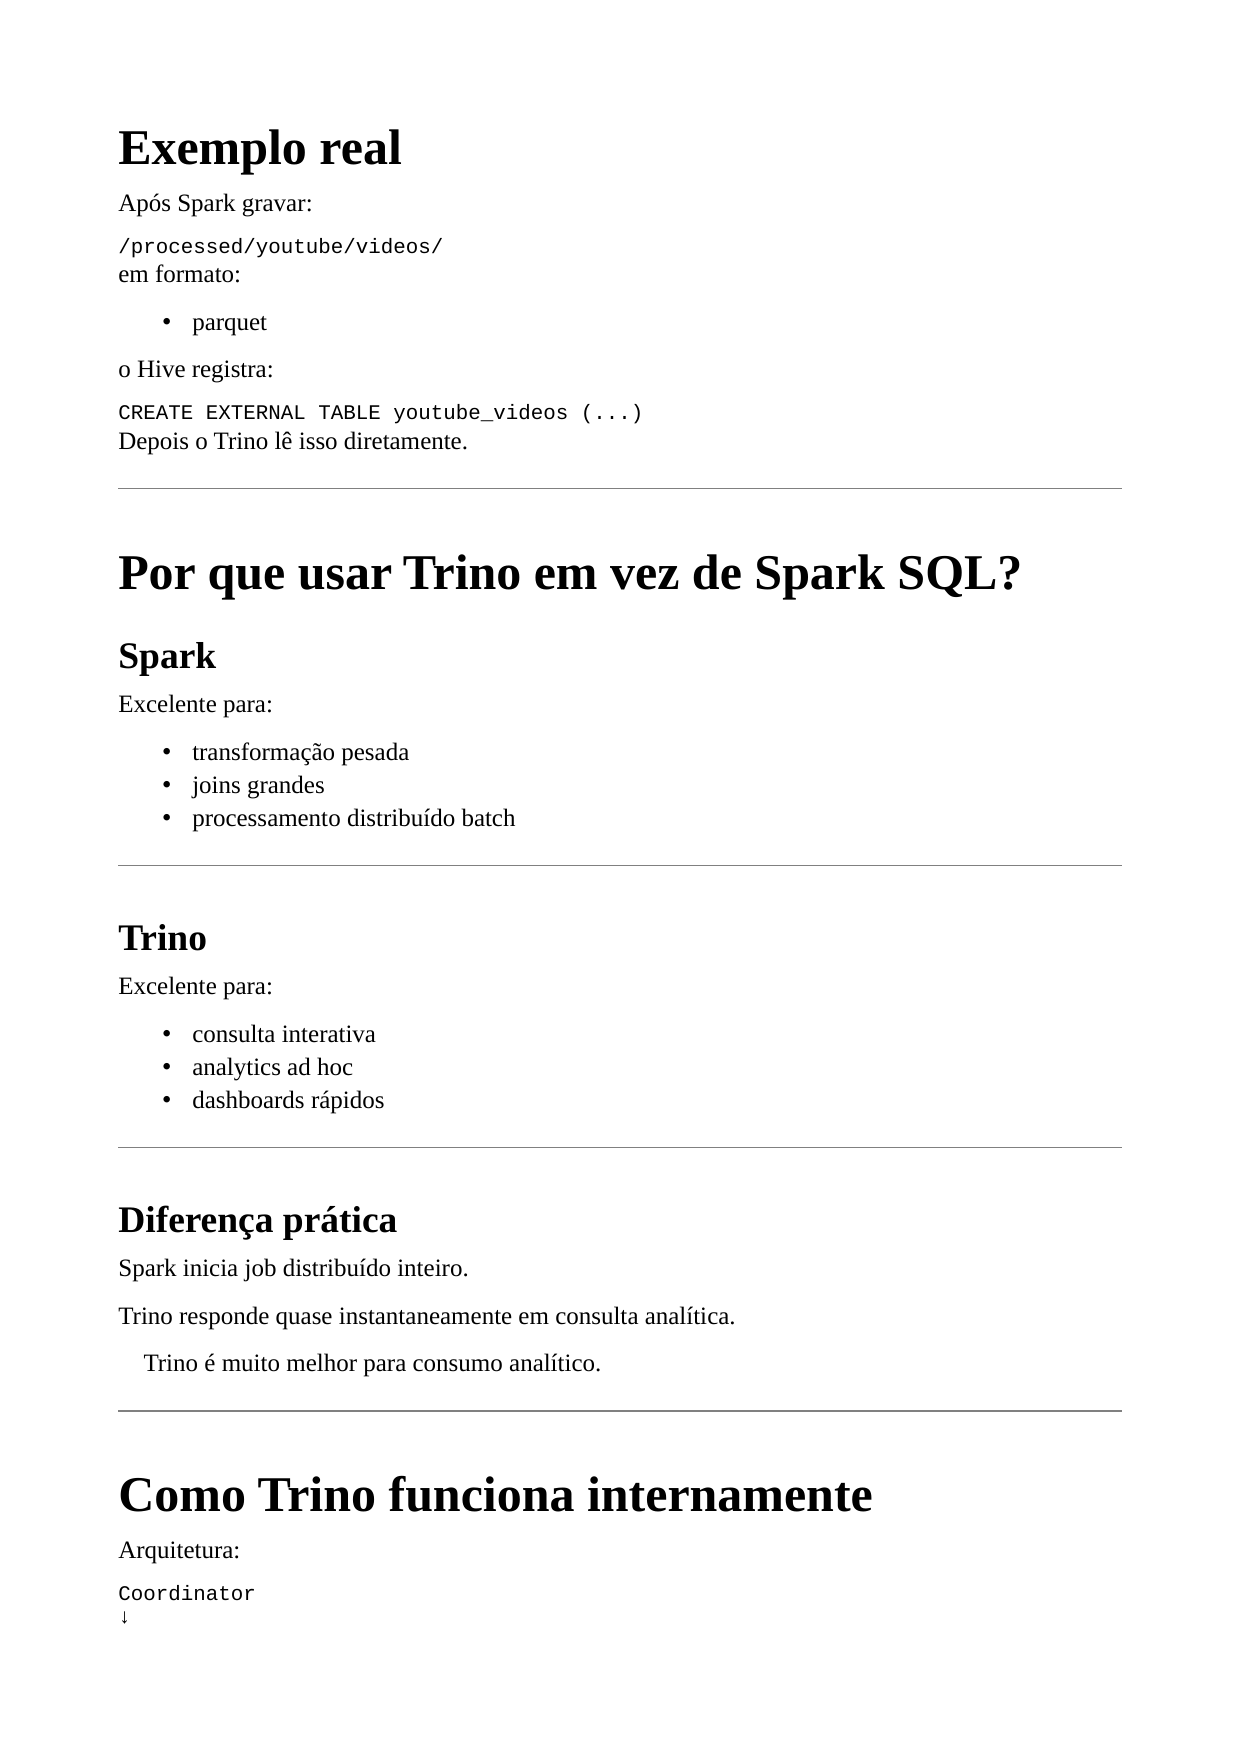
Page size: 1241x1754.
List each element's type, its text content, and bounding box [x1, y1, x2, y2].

list parquet [162, 307, 1122, 336]
list analytics ad hoc [162, 1052, 1122, 1081]
text em formato: [118, 259, 1122, 288]
text 📌 Trino é muito melhor para consumo analítico. [118, 1348, 1122, 1377]
list consulta interativa [162, 1019, 1122, 1047]
text Excelente para: [118, 971, 1122, 1000]
subtitle Spark [118, 633, 1122, 677]
text /processed/youtube/videos/ [118, 236, 1122, 259]
subtitle Exemplo real [118, 118, 1122, 176]
subtitle Diferença prática [118, 1197, 1122, 1241]
text Arquitetura: [118, 1535, 1122, 1564]
text Coordinator [118, 1583, 1122, 1606]
text Spark inicia job distribuído inteiro. [118, 1253, 1122, 1282]
text o Hive registra: [118, 354, 1122, 383]
text ↓ [118, 1606, 1122, 1630]
list transformação pesada [162, 737, 1122, 766]
text Trino responde quase instantaneamente em consulta analítica. [118, 1301, 1122, 1329]
subtitle Trino [118, 916, 1122, 959]
list joins grandes [162, 770, 1122, 798]
text Depois o Trino lê isso diretamente. [118, 426, 1122, 454]
subtitle Como Trino funciona internamente [118, 1465, 1122, 1523]
text Após Spark gravar: [118, 188, 1122, 217]
list dashboards rápidos [162, 1085, 1122, 1113]
subtitle Por que usar Trino em vez de Spark SQL? [118, 543, 1122, 600]
text CREATE EXTERNAL TABLE youtube_videos (...) [118, 402, 1122, 426]
list processamento distribuído batch [162, 803, 1122, 832]
text Excelente para: [118, 689, 1122, 718]
